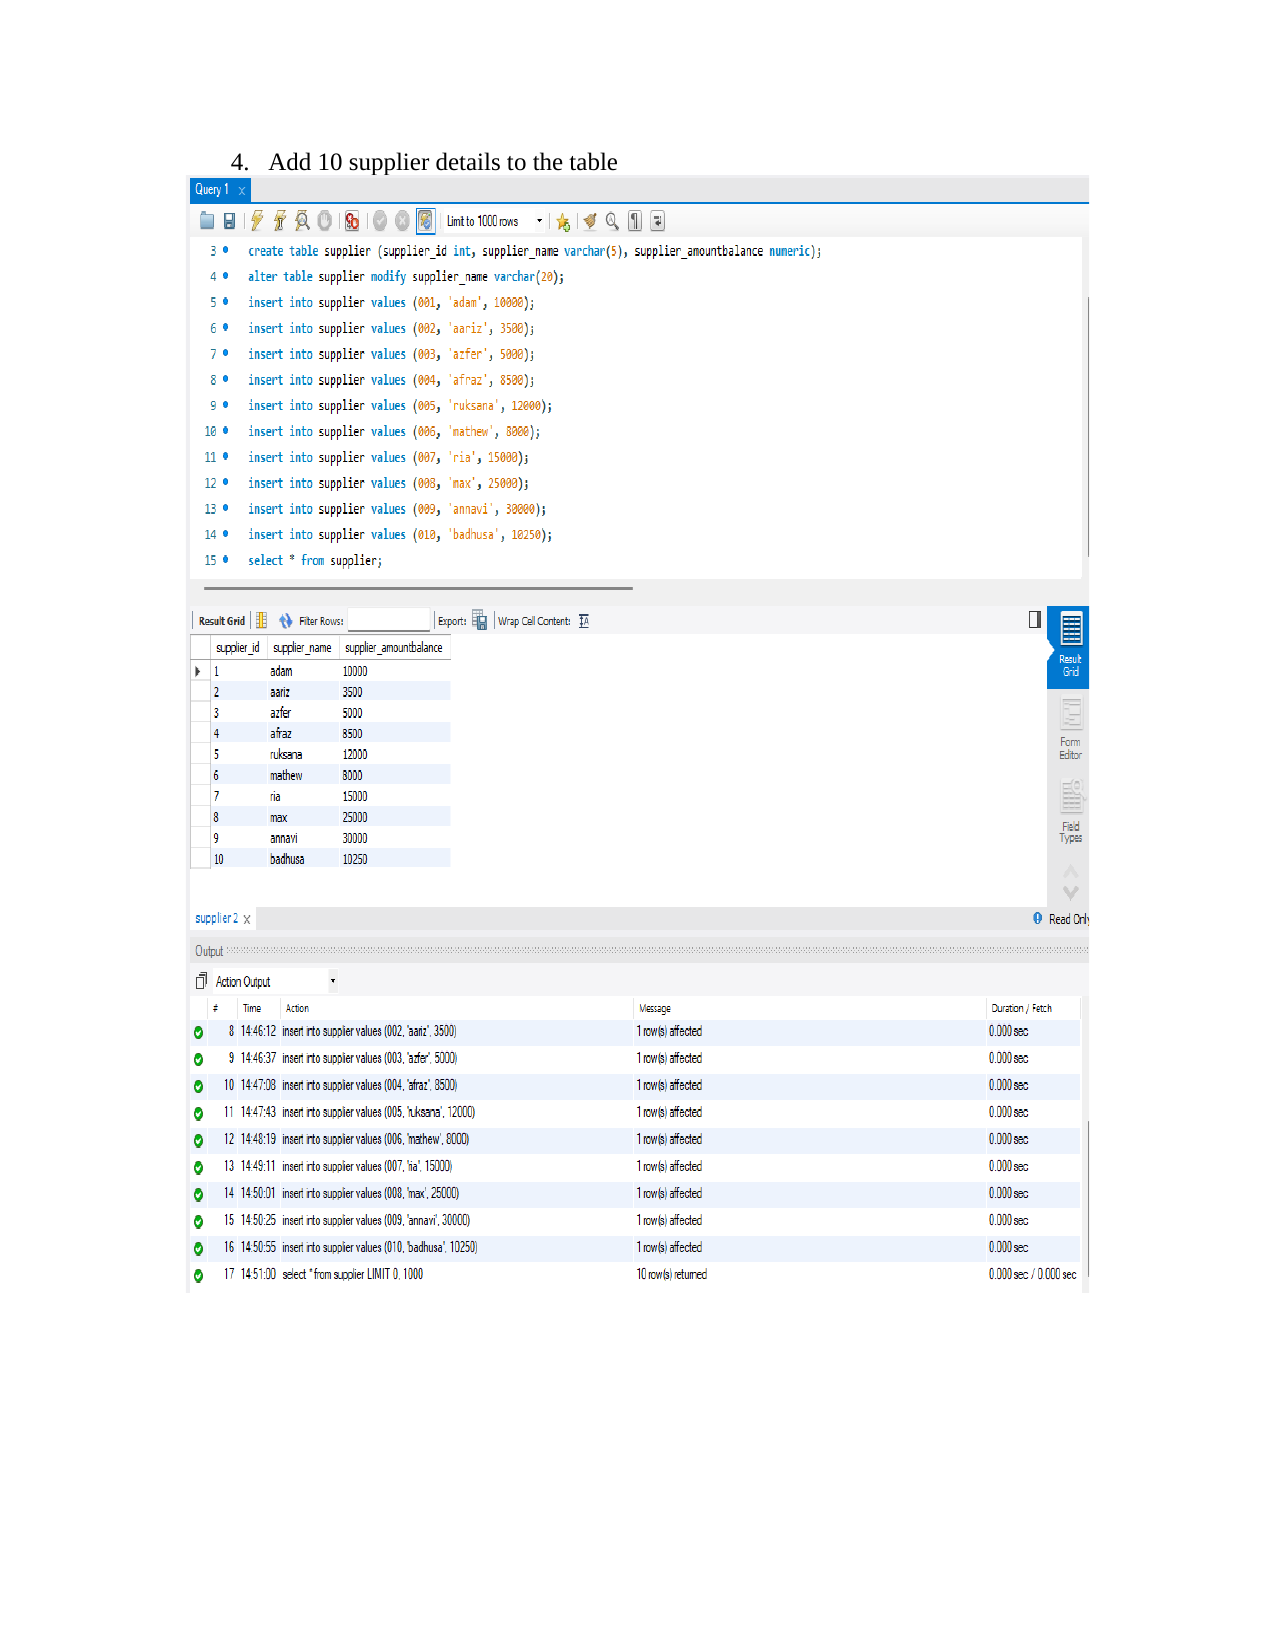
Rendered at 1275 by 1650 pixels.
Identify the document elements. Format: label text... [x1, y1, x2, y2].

list Add 10 supplier details to the table [231, 147, 1157, 176]
picture [185, 175, 1090, 1293]
